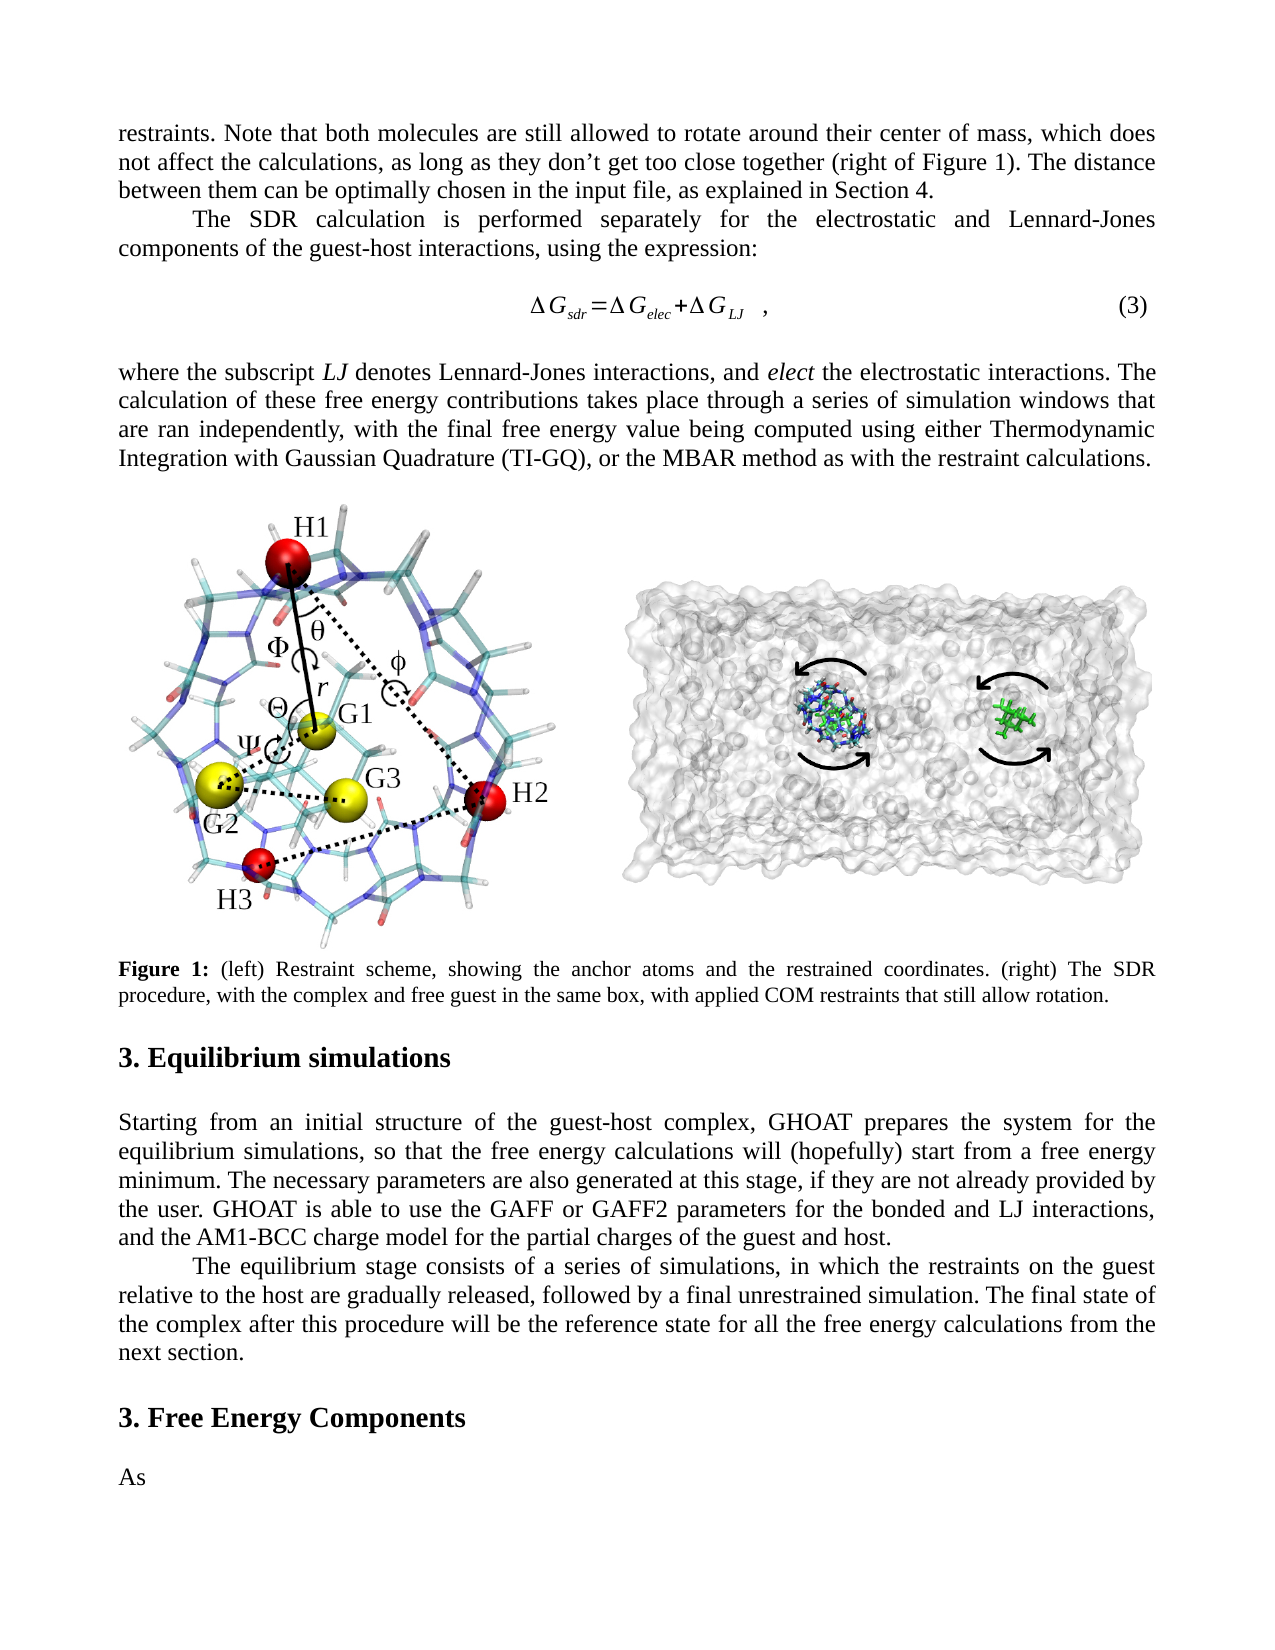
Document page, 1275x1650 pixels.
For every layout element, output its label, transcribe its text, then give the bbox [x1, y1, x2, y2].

picture [118, 500, 1157, 957]
text As [118, 1462, 1157, 1491]
text The SDR calculation is performed separately for the electrostatic and Lennard-Jones components of the guest-host interactions, using the expression: [118, 204, 1157, 262]
text restraints. Note that both molecules are still allowed to rotate around their center of mass, which does not affect the calculations, as long as they don’t get too close together (right of Figure 1). The distance between them can be optimally chosen in the input file, as explained in Section 4. [118, 118, 1157, 204]
text where the subscript LJ denotes Lennard-Jones interactions, and elect the electrostatic interactions. The calculation of these free energy contributions takes place through a series of simulation windows that are ran independently, with the final free energy value being computed using either Thermodynamic Integration with Gaussian Quadrature (TI-GQ), or the MBAR method as with the restraint calculations. [118, 357, 1157, 472]
text 3. Equilibrium simulations [118, 1040, 1157, 1074]
text Starting from an initial structure of the guest-host complex, GHOAT prepares the system for the equilibrium simulations, so that the free energy calculations will (hopefully) start from a free energy minimum. The necessary parameters are also generated at this stage, if they are not already provided by the user. GHOAT is able to use the GAFF or GAFF2 parameters for the bonded and LJ interactions, and the AM1-BCC charge model for the partial charges of the guest and host. [118, 1107, 1157, 1251]
text , (3) [118, 291, 1157, 323]
text The equilibrium stage consists of a series of simulations, in which the restraints on the guest relative to the host are gradually released, followed by a final unrestrained simulation. The final state of the complex after this procedure will be the reference state for all the free energy calculations from the next section. [118, 1251, 1157, 1366]
text Figure 1: (left) Restraint scheme, showing the anchor atoms and the restrained coordinates. (right) The SDR procedure, with the complex and free guest in the same box, with applied COM restraints that still allow rotation. [118, 957, 1157, 1007]
text 3. Free Energy Components [118, 1400, 1157, 1433]
